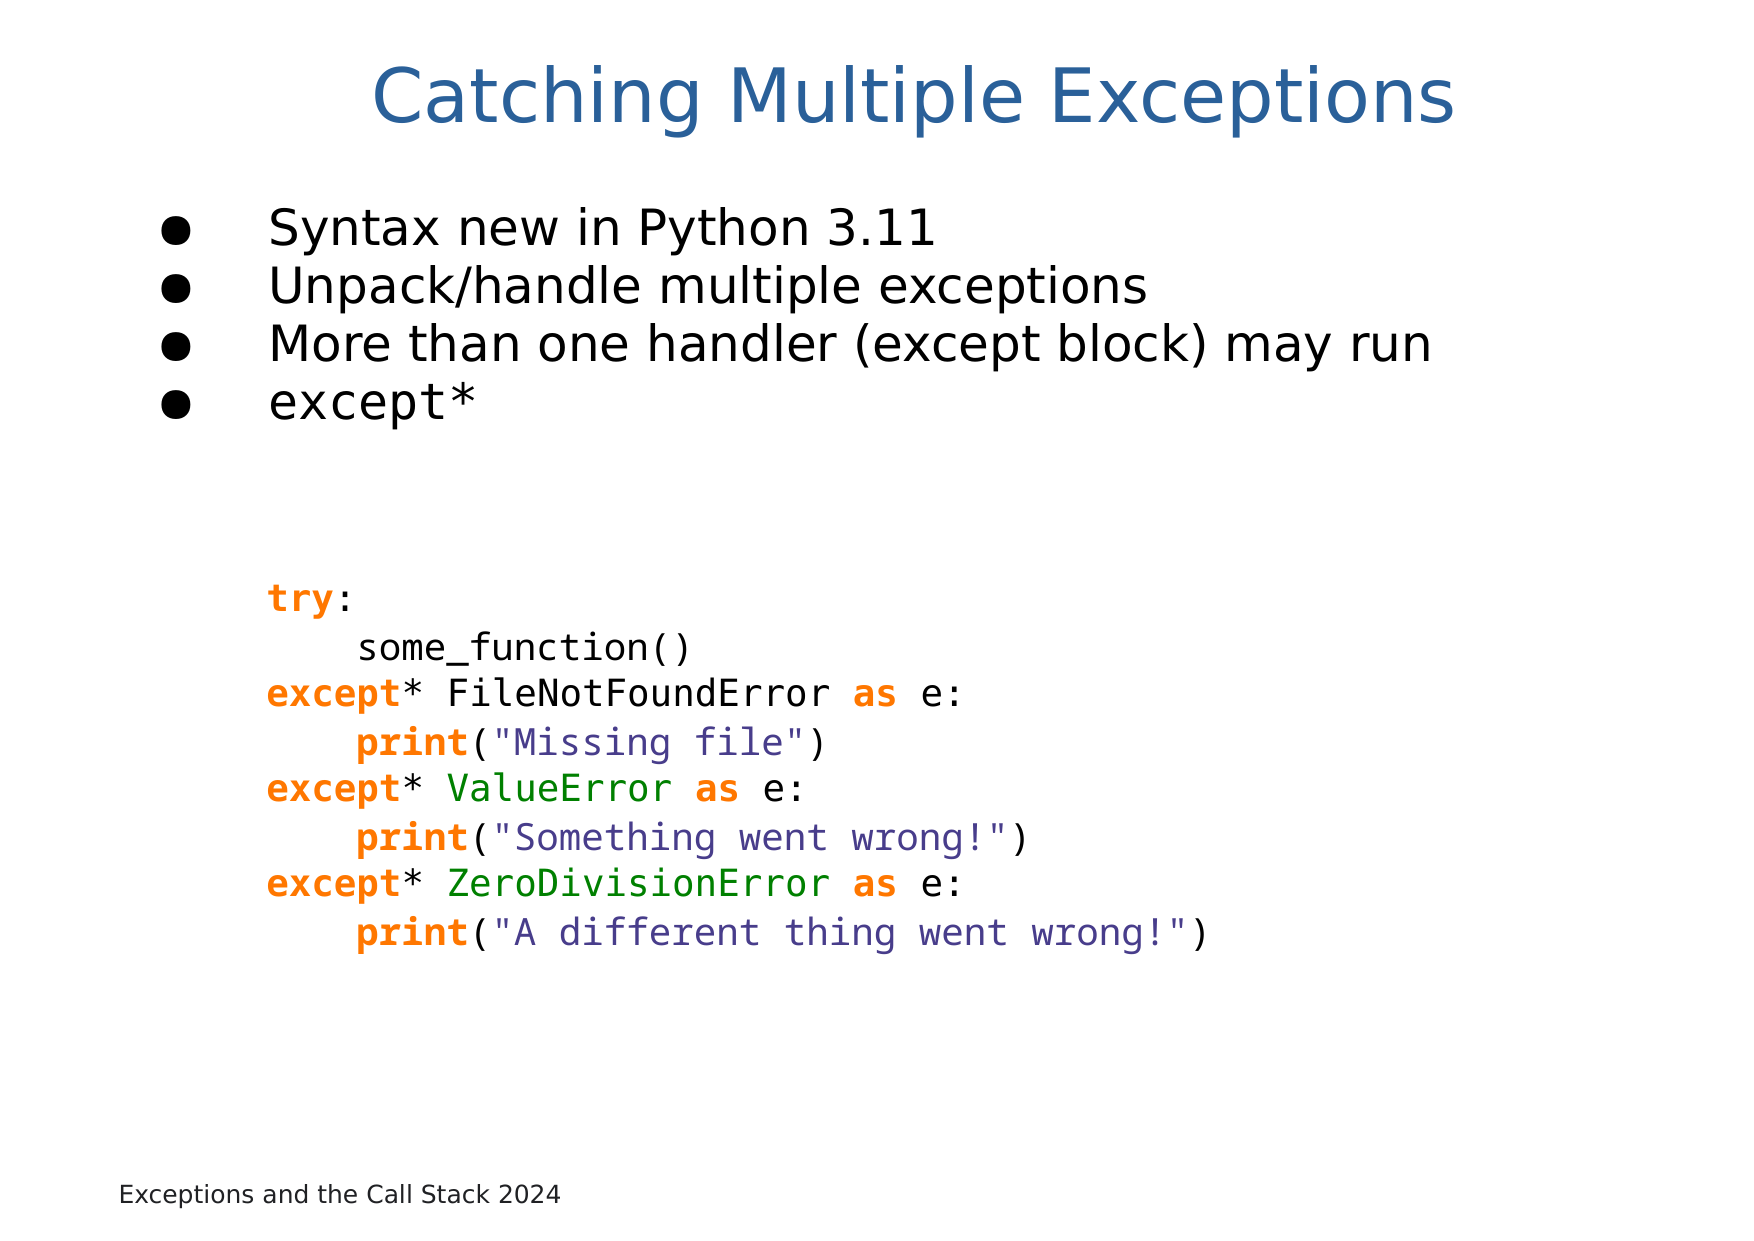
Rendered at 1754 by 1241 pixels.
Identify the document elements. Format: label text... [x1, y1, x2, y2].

text except* ZeroDivisionError as e: [266, 861, 1636, 905]
text try: [266, 577, 1636, 621]
text print("A different thing went wrong!") [266, 905, 1636, 956]
list Syntax new in Python 3.11 [156, 199, 1636, 257]
list except* [156, 373, 1636, 432]
text except* FileNotFoundError as e: [266, 672, 1636, 715]
list More than one handler (except block) may run [156, 315, 1636, 373]
text except* ValueError as e: [266, 766, 1636, 810]
text print("Missing file") [266, 715, 1636, 766]
text print("Something went wrong!") [266, 810, 1636, 861]
text Catching Multiple Exceptions [193, 53, 1636, 140]
list Unpack/handle multiple exceptions [156, 257, 1636, 315]
text some_function() [266, 621, 1636, 672]
